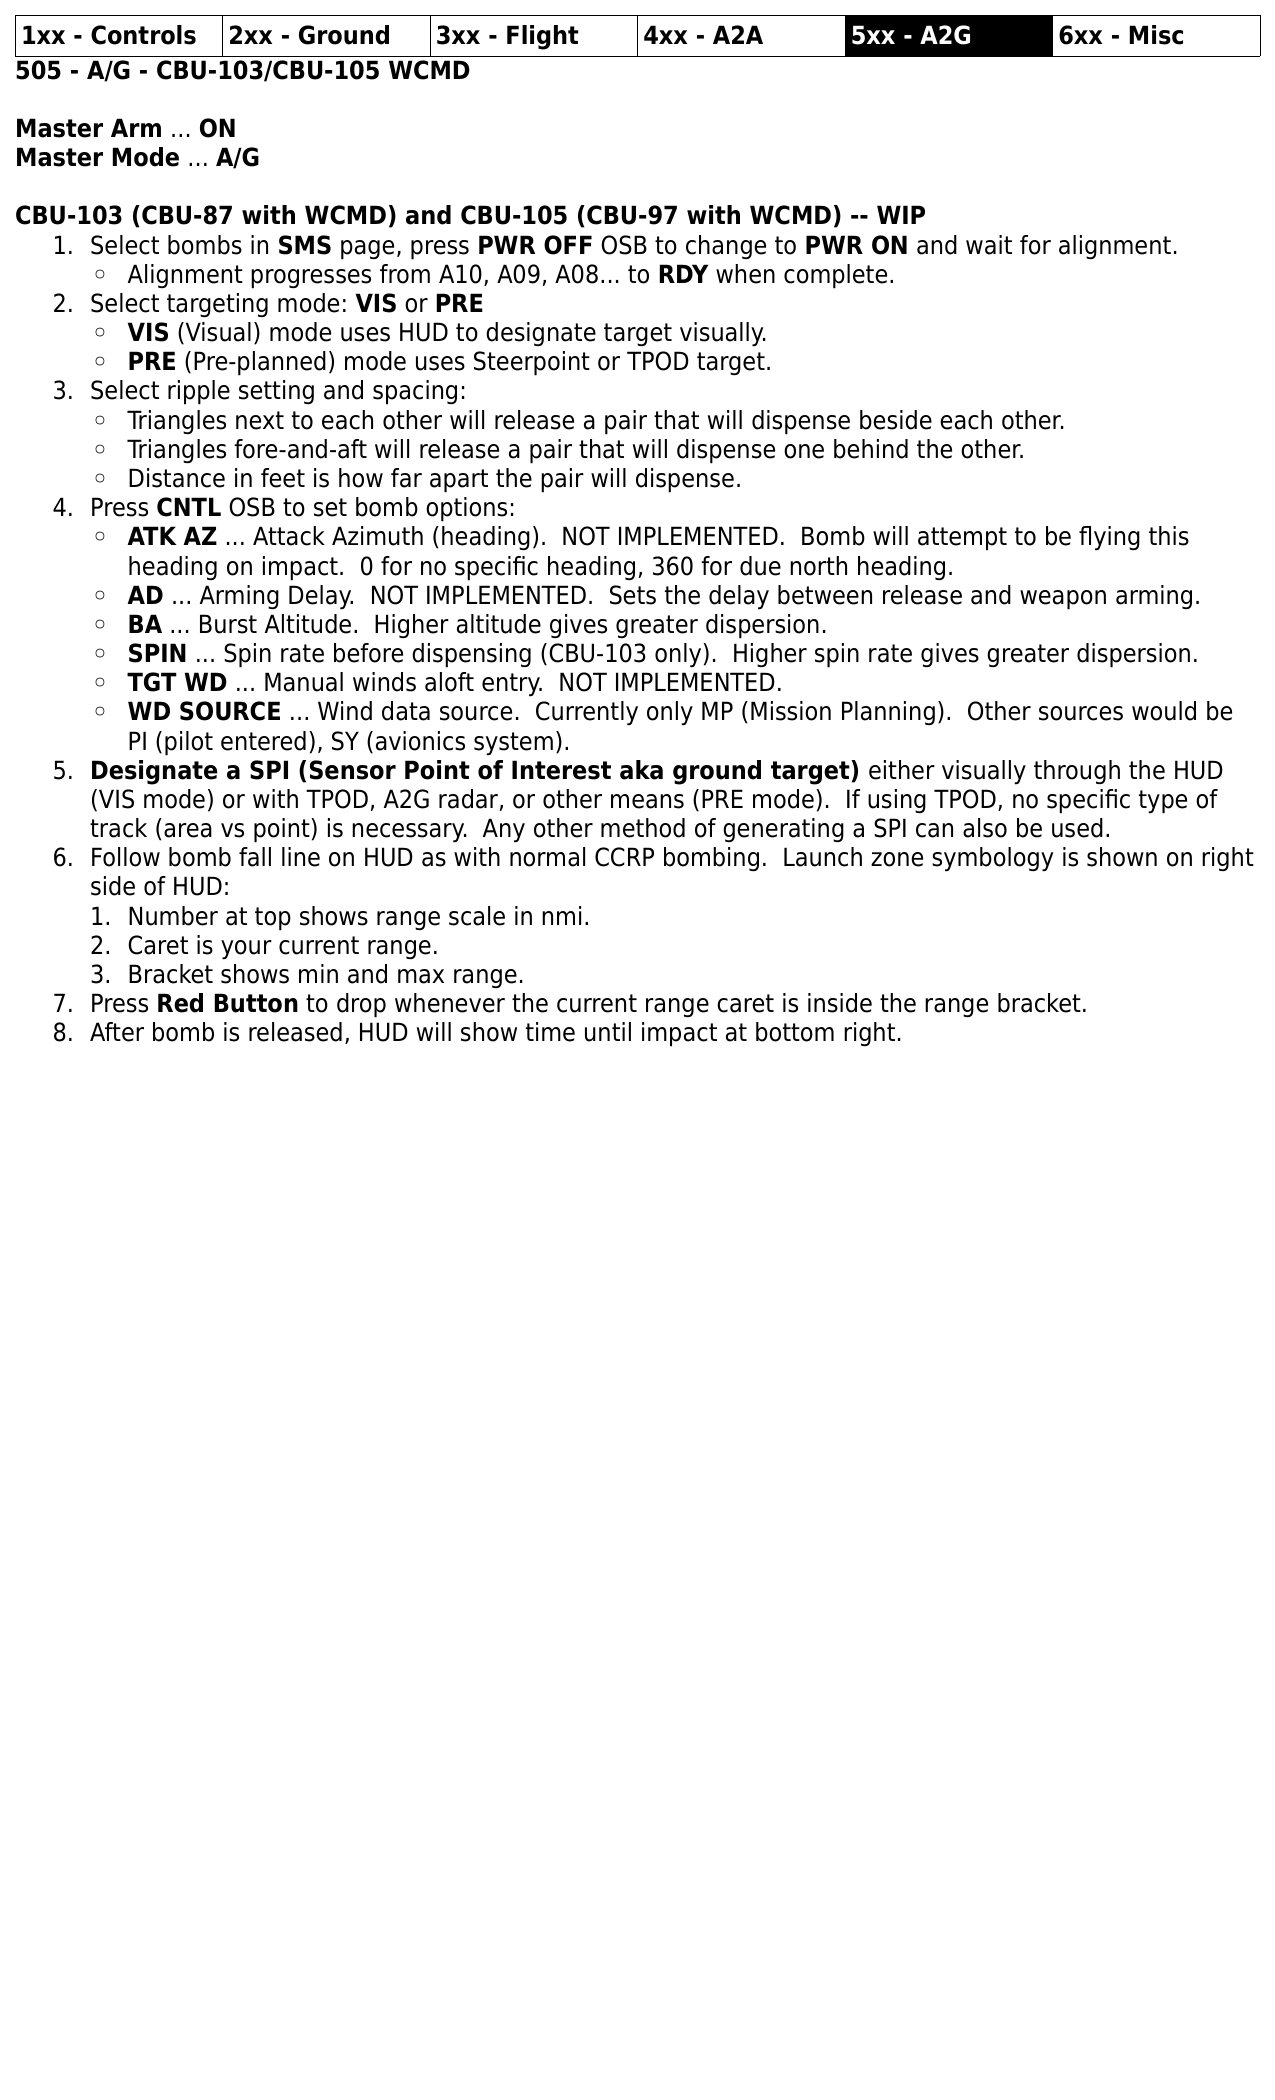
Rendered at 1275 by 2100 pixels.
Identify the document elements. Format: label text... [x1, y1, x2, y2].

list SPIN ... Spin rate before dispensing (CBU-103 only). Higher spin rate gives greater dispersion. [90, 639, 1260, 668]
text Master Mode ... A/G [15, 143, 1260, 172]
list Caret is your current range. [90, 931, 1260, 960]
text CBU-103 (CBU-87 with WCMD) and CBU-105 (CBU-97 with WCMD) -- WIP [15, 202, 1260, 231]
table_header 4xx - A2A [638, 16, 845, 56]
list Press Red Button to drop whenever the current range caret is inside the range bracket. [52, 989, 1260, 1018]
list Follow bomb fall line on HUD as with normal CCRP bombing. Launch zone symbology is shown on right side of HUD: [52, 843, 1260, 902]
list Triangles fore-and-aft will release a pair that will dispense one behind the other. [90, 435, 1260, 464]
list After bomb is released, HUD will show time until impact at bottom right. [52, 1018, 1260, 1047]
list Select ripple setting and spacing: [52, 377, 1260, 406]
list Triangles next to each other will release a pair that will dispense beside each other. [90, 406, 1260, 435]
list TGT WD ... Manual winds aloft entry. NOT IMPLEMENTED. [90, 668, 1260, 697]
table_header 1xx - Controls [16, 16, 222, 56]
table_header 5xx - A2G [846, 16, 1052, 56]
list AD ... Arming Delay. NOT IMPLEMENTED. Sets the delay between release and weapon arming. [90, 581, 1260, 610]
list Number at top shows range scale in nmi. [90, 902, 1260, 931]
table_header 3xx - Flight [431, 16, 637, 56]
list Distance in feet is how far apart the pair will dispense. [90, 464, 1260, 493]
list VIS (Visual) mode uses HUD to designate target visually. [90, 318, 1260, 347]
list PRE (Pre-planned) mode uses Steerpoint or TPOD target. [90, 347, 1260, 377]
list WD SOURCE ... Wind data source. Currently only MP (Mission Planning). Other sources would be PI (pilot entered), SY (avionics system). [90, 697, 1260, 756]
list Alignment progresses from A10, A09, A08... to RDY when complete. [90, 260, 1260, 289]
text Master Arm ... ON [15, 114, 1260, 143]
list Select bombs in SMS page, press PWR OFF OSB to change to PWR ON and wait for alignment. [52, 231, 1260, 260]
list Designate a SPI (Sensor Point of Interest aka ground target) either visually through the HUD (VIS mode) or with TPOD, A2G radar, or other means (PRE mode). If using TPOD, no specific type of track (area vs point) is necessary. Any other method of generating a SPI can also be used. [52, 756, 1260, 843]
list Select targeting mode: VIS or PRE [52, 289, 1260, 318]
list ATK AZ ... Attack Azimuth (heading). NOT IMPLEMENTED. Bomb will attempt to be flying this heading on impact. 0 for no specific heading, 360 for due north heading. [90, 522, 1260, 581]
table_header 2xx - Ground [223, 16, 430, 56]
table_header 6xx - Misc [1053, 16, 1260, 56]
list Press CNTL OSB to set bomb options: [52, 493, 1260, 522]
text 505 - A/G - CBU-103/CBU-105 WCMD [15, 57, 1260, 85]
list BA ... Burst Altitude. Higher altitude gives greater dispersion. [90, 610, 1260, 639]
list Bracket shows min and max range. [90, 960, 1260, 989]
